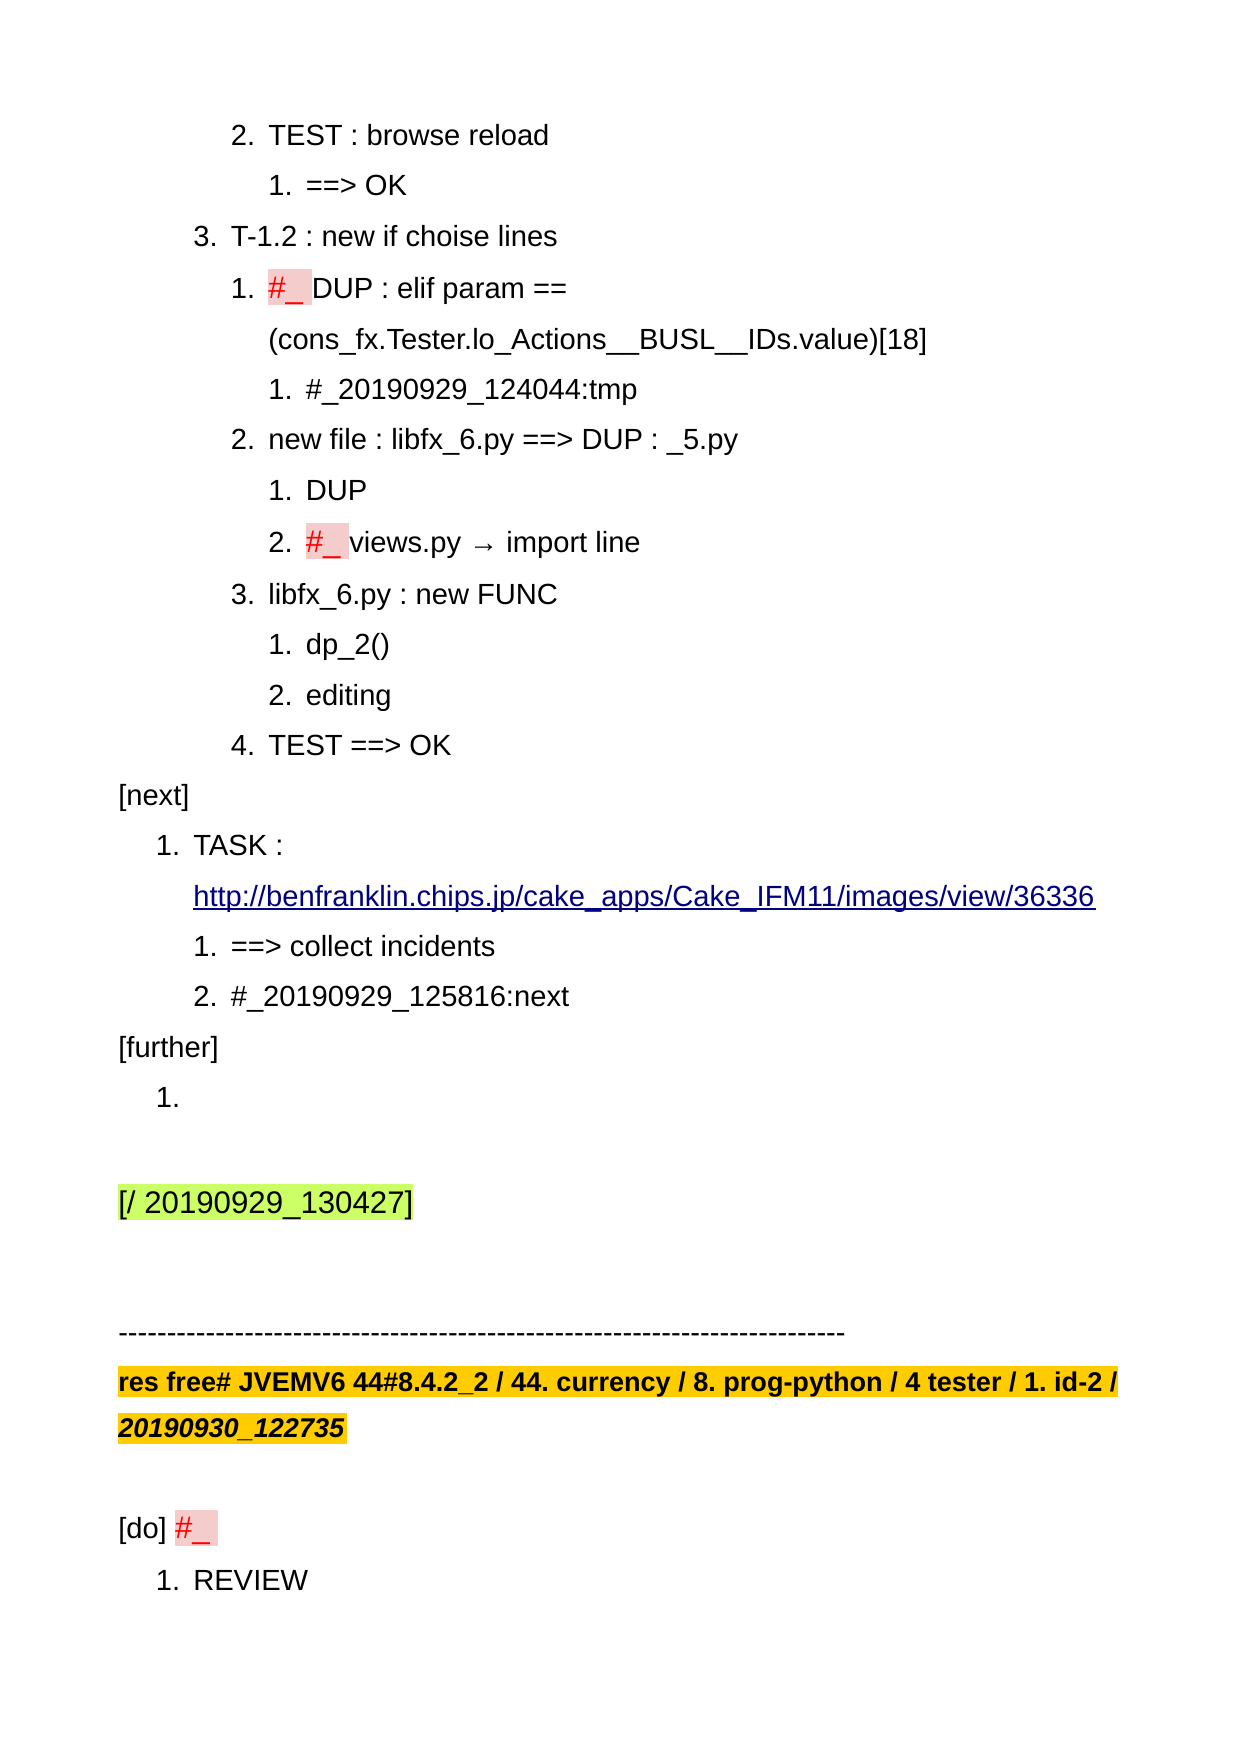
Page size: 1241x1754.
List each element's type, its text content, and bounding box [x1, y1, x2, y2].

list #_ views.py → import line [268, 523, 1122, 559]
text [next] [118, 778, 1122, 812]
list TEST ==> OK [231, 728, 1122, 761]
list ==> OK [268, 168, 1122, 202]
list TASK : http://benfranklin.chips.jp/cake_apps/Cake_IFM11/images/view/36336 [156, 828, 1122, 912]
list ==> collect incidents [193, 929, 1122, 963]
list #_20190929_124044:tmp [268, 372, 1122, 406]
text res free# JVEMV6 44#8.4.2_2 / 44. currency / 8. prog-python / 4 tester / 1. id-2 / 20190930_122735 [118, 1366, 1122, 1444]
list dp_2() [268, 627, 1122, 661]
text --------------------------------------------------------------------------- [118, 1315, 1122, 1349]
list #_ DUP : elif param == (cons_fx.Tester.lo_Actions__BUSL__IDs.value)[18] [231, 269, 1122, 355]
list T-1.2 : new if choise lines [193, 219, 1122, 252]
list #_20190929_125816:next [193, 979, 1122, 1013]
list REVIEW [156, 1563, 1122, 1597]
text [do] #_ [118, 1509, 1122, 1546]
list libfx_6.py : new FUNC [231, 577, 1122, 610]
list new file : libfx_6.py ==> DUP : _5.py [231, 422, 1122, 456]
text [/ 20190929_130427] [118, 1130, 1122, 1220]
list DUP [268, 473, 1122, 506]
list TEST : browse reload [231, 118, 1122, 152]
list editing [268, 677, 1122, 711]
text [further] [118, 1030, 1122, 1063]
